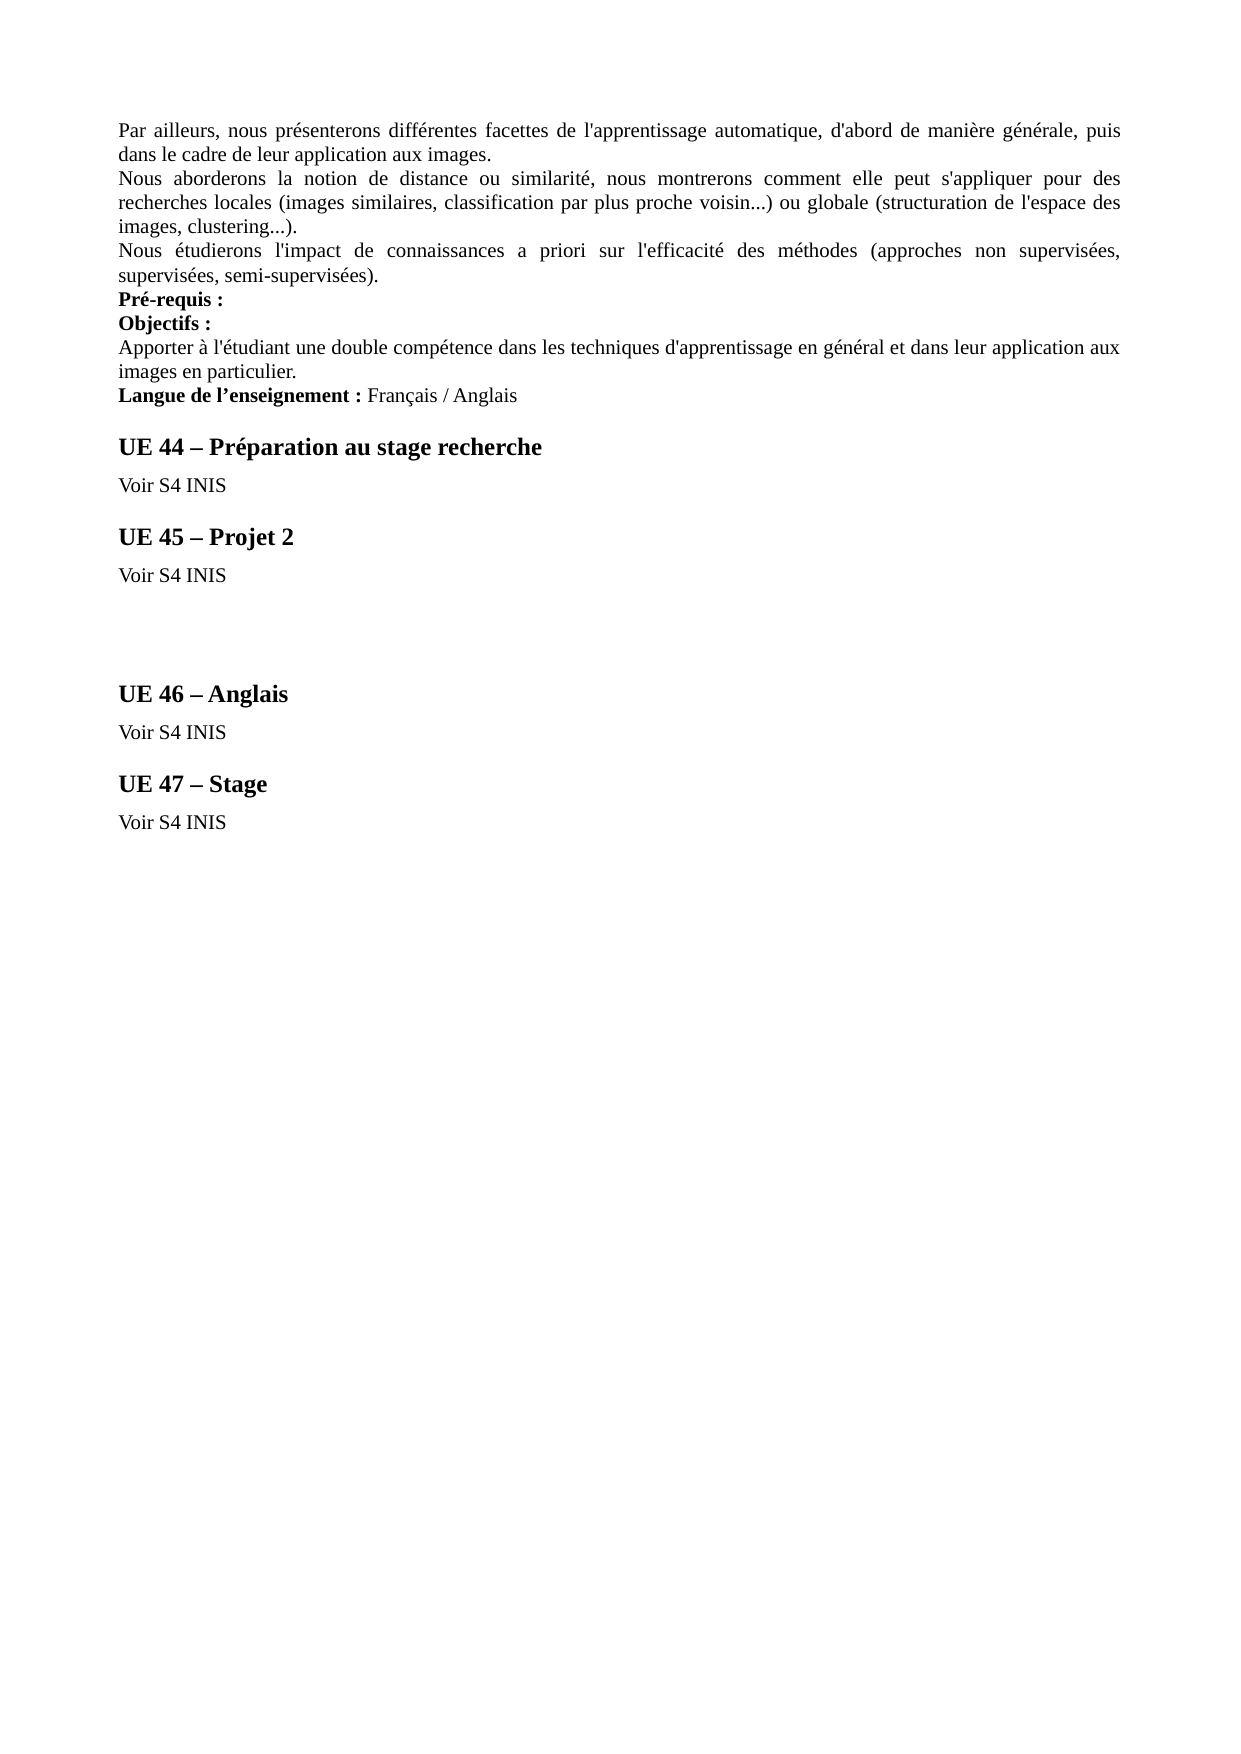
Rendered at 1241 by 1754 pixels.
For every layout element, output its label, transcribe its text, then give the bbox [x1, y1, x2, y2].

subtitle UE 45 – Projet 2 [118, 522, 1122, 551]
text Voir S4 INIS [118, 563, 1122, 587]
text Voir S4 INIS [118, 720, 1122, 744]
text Voir S4 INIS [118, 473, 1122, 497]
text Voir S4 INIS [118, 810, 1122, 834]
subtitle UE 47 – Stage [118, 769, 1122, 798]
text Objectifs : [118, 311, 1122, 335]
text Nous aborderons la notion de distance ou similarité, nous montrerons comment elle peut s'appliquer pour des recherches locales (images similaires, classification par plus proche voisin...) ou globale (structuration de l'espace des images, clustering...). [118, 166, 1122, 238]
text Langue de l’enseignement : Français / Anglais [118, 383, 1122, 407]
text Apporter à l'étudiant une double compétence dans les techniques d'apprentissage en général et dans leur application aux images en particulier. [118, 335, 1122, 383]
text Pré-requis : [118, 287, 1122, 311]
subtitle UE 44 – Préparation au stage recherche [118, 432, 1122, 461]
text Par ailleurs, nous présenterons différentes facettes de l'apprentissage automatique, d'abord de manière générale, puis dans le cadre de leur application aux images. [118, 118, 1122, 166]
subtitle UE 46 – Anglais [118, 679, 1122, 707]
text Nous étudierons l'impact de connaissances a priori sur l'efficacité des méthodes (approches non supervisées, supervisées, semi-supervisées). [118, 238, 1122, 287]
